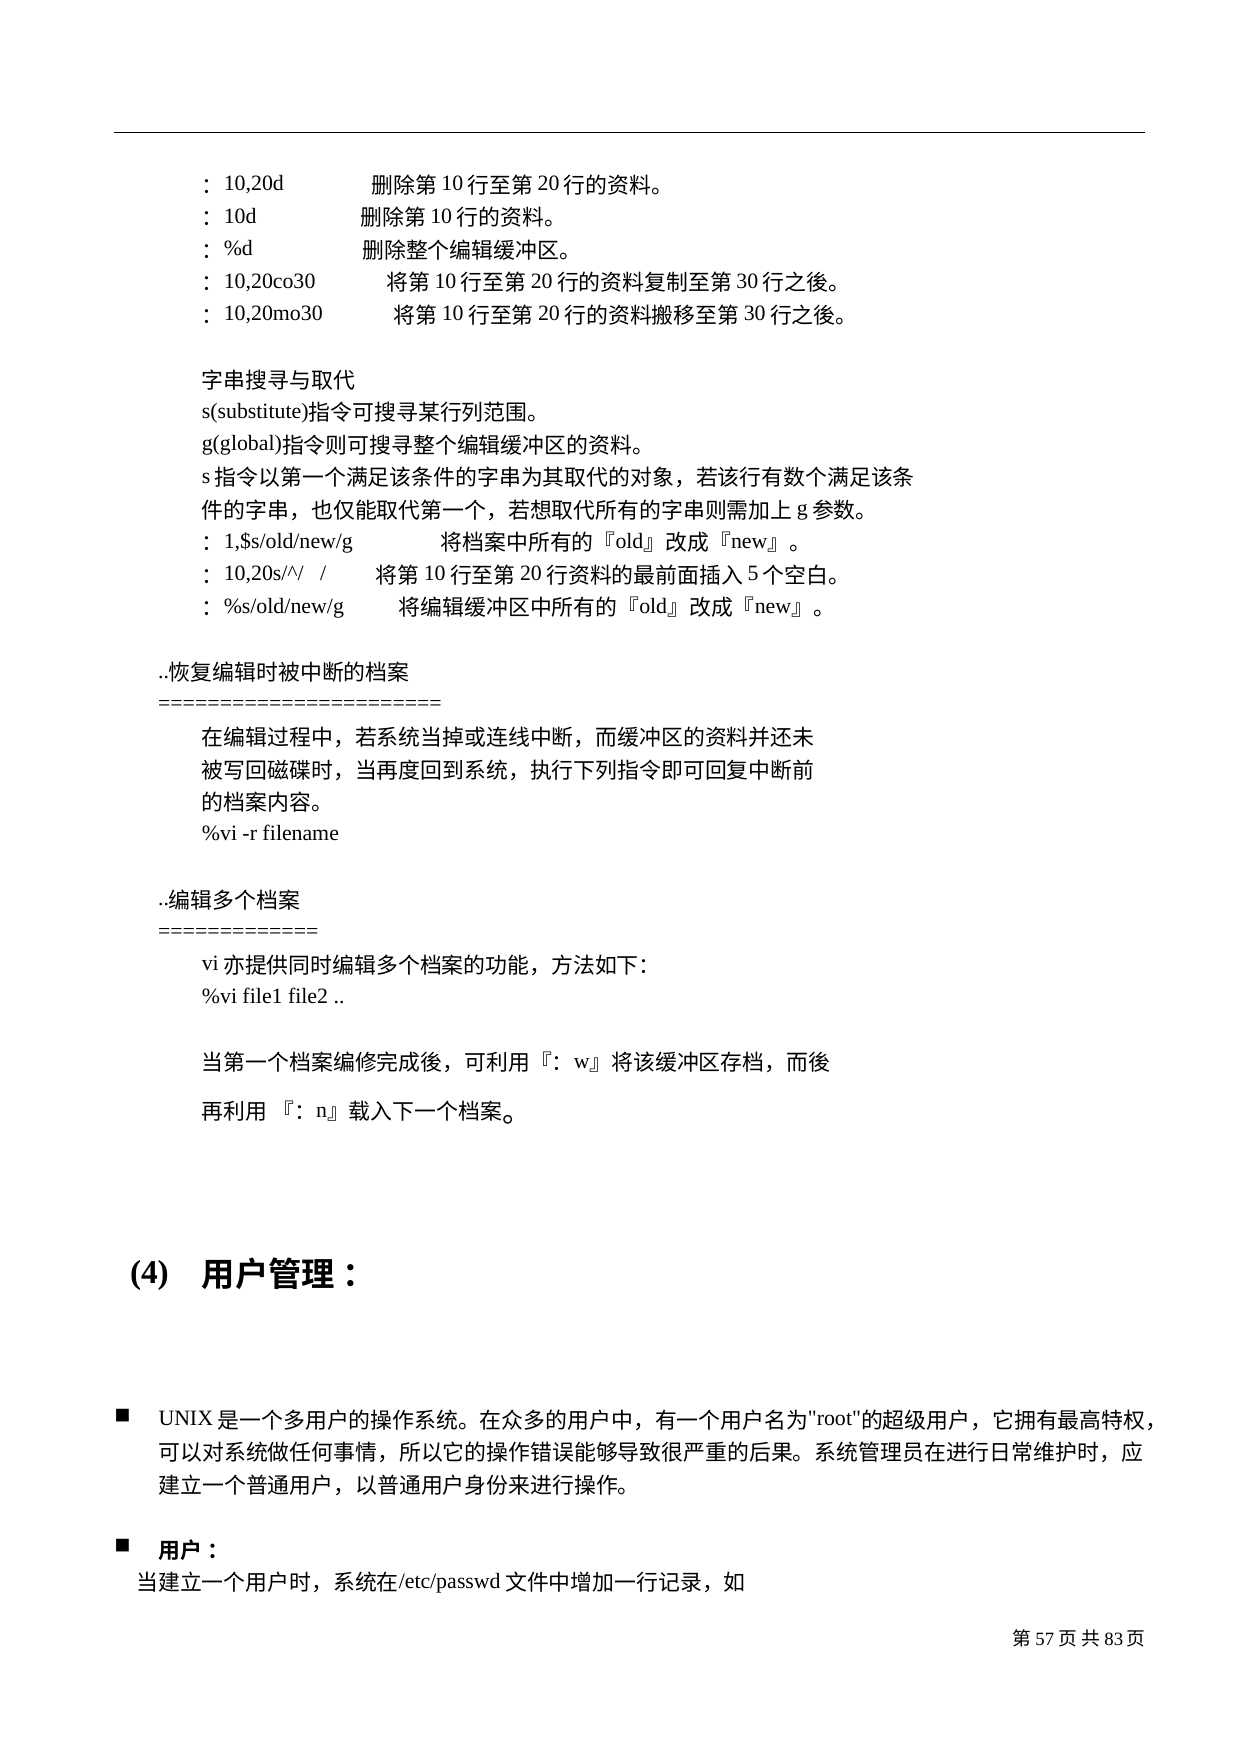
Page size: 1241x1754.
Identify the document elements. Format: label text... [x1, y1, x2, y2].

text ：10,20s/^/ / 将第10行至第20行资料的最前面插入5个空白。 [114, 552, 1145, 584]
text ：10,20co30 将第10行至第20行的资料复制至第30行之後。 [114, 259, 1145, 292]
text 在编辑过程中，若系统当掉或连线中断，而缓冲区的资料并还未 [114, 714, 1145, 747]
subtitle 用户管理 ： [130, 1234, 1145, 1299]
text ============= [114, 909, 1145, 942]
text 字串搜寻与取代 [114, 357, 1145, 389]
text ：10d 删除第10行的资料。 [114, 194, 1145, 227]
text ：1,$s/old/new/g 将档案中所有的『old』改成『new』。 [114, 519, 1145, 552]
text ..恢复编辑时被中断的档案 [114, 649, 1145, 682]
text ：%s/old/new/g 将编辑缓冲区中所有的『old』改成『new』。 [114, 584, 1145, 617]
text %vi -r filename [114, 812, 1145, 844]
text 再利用 『：n』载入下一个档案。 [114, 1072, 1145, 1137]
text s(substitute)指令可搜寻某行列范围。 [114, 389, 1145, 422]
text s指令以第一个满足该条件的字串为其取代的对象，若该行有数个满足该条 [114, 454, 1145, 487]
text ：10,20d 删除第10行至第20行的资料。 [114, 162, 1145, 194]
list 用户 ： [114, 1527, 1145, 1559]
text 的档案内容。 [114, 779, 1145, 812]
text ..编辑多个档案 [114, 877, 1145, 909]
text 被写回磁碟时，当再度回到系统，执行下列指令即可回复中断前 [114, 747, 1145, 779]
text 当建立一个用户时，系统在/etc/passwd文件中增加一行记录，如 [114, 1559, 1145, 1592]
text vi亦提供同时编辑多个档案的功能，方法如下： [114, 942, 1145, 974]
text %vi file1 file2 .. [114, 974, 1145, 1007]
text 当第一个档案编修完成後，可利用『：w』将该缓冲区存档，而後 [114, 1039, 1145, 1072]
text 件的字串，也仅能取代第一个，若想取代所有的字串则需加上g参数。 [114, 487, 1145, 519]
text ======================= [114, 682, 1145, 714]
text ：%d 删除整个编辑缓冲区。 [114, 227, 1145, 259]
list UNIX是一个多用户的操作系统。在众多的用户中，有一个用户名为"root"的超级用户，它拥有最高特权，可以对系统做任何事情，所以它的操作错误能够导致很严重的后果。系统管理员在进行日常维护时，应建立一个普通用户，以普通用户身份来进行操作。 [114, 1397, 1145, 1494]
text g(global)指令则可搜寻整个编辑缓冲区的资料。 [114, 422, 1145, 454]
text ：10,20mo30 将第10行至第20行的资料搬移至第30行之後。 [114, 292, 1145, 324]
